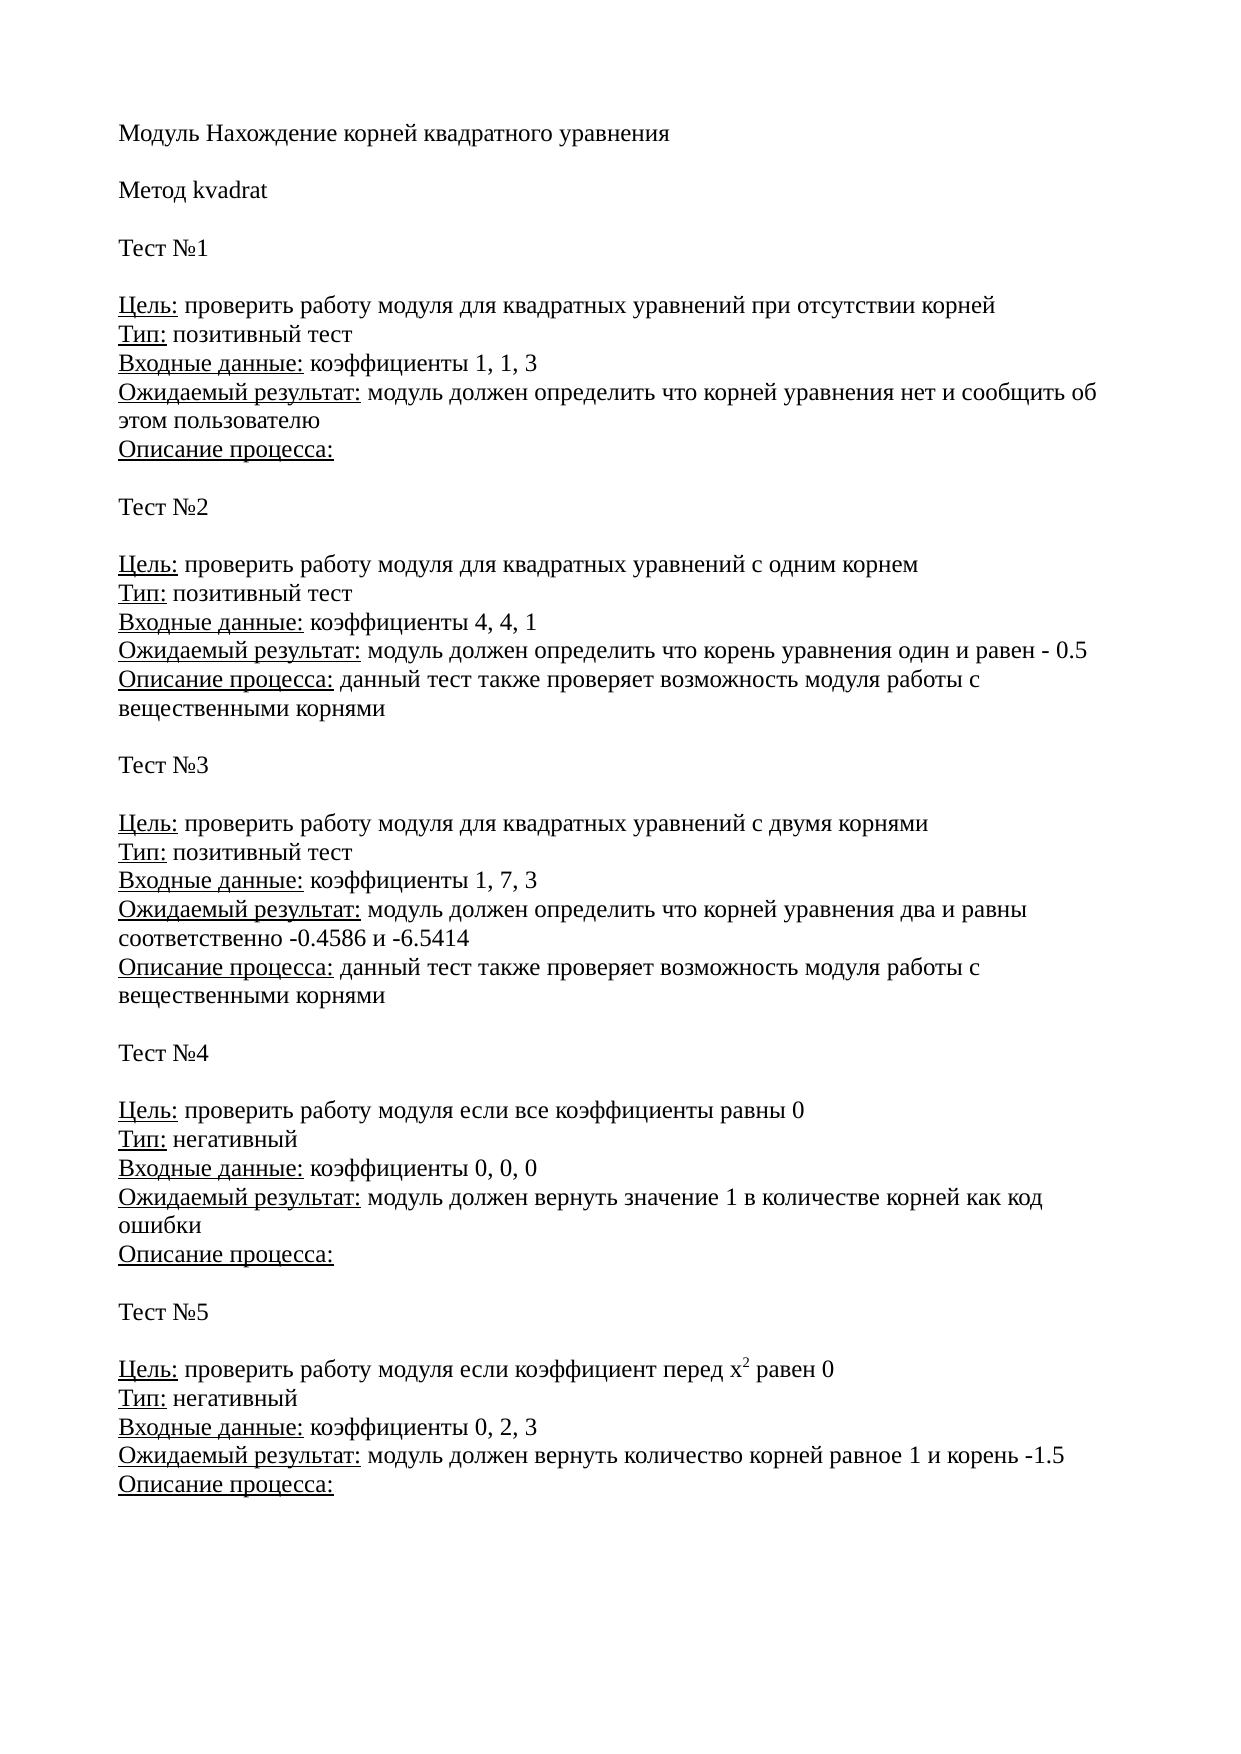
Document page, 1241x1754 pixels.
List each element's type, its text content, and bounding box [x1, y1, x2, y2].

text Тип: негативный [118, 1383, 1122, 1412]
text Тест №5 [118, 1297, 1122, 1326]
text Тест №2 [118, 492, 1122, 521]
text Цель: проверить работу модуля если все коэффициенты равны 0 [118, 1096, 1122, 1124]
text Описание процесса: [118, 1239, 1122, 1268]
text Входные данные: коэффициенты 1, 7, 3 [118, 866, 1122, 894]
text Входные данные: коэффициенты 0, 2, 3 [118, 1412, 1122, 1441]
text Описание процесса: [118, 1469, 1122, 1498]
text Тест №1 [118, 233, 1122, 262]
text Тест №4 [118, 1038, 1122, 1067]
text Тип: позитивный тест [118, 837, 1122, 866]
text Входные данные: коэффициенты 1, 1, 3 [118, 348, 1122, 377]
text Ожидаемый результат: модуль должен вернуть количество корней равное 1 и корень -1.5 [118, 1441, 1122, 1469]
text Ожидаемый результат: модуль должен вернуть значение 1 в количестве корней как код ошибки [118, 1182, 1122, 1239]
text Тип: негативный [118, 1124, 1122, 1153]
text Ожидаемый результат: модуль должен определить что корень уравнения один и равен - 0.5 [118, 636, 1122, 664]
text Цель: проверить работу модуля если коэффициент перед x2 равен 0 [118, 1354, 1122, 1383]
text Цель: проверить работу модуля для квадратных уравнений при отсутствии корней [118, 291, 1122, 319]
text Модуль Нахождение корней квадратного уравнения [118, 118, 1122, 147]
text Ожидаемый результат: модуль должен определить что корней уравнения нет и сообщить об этом пользователю [118, 377, 1122, 434]
text Входные данные: коэффициенты 4, 4, 1 [118, 607, 1122, 636]
text Входные данные: коэффициенты 0, 0, 0 [118, 1153, 1122, 1182]
text Тип: позитивный тест [118, 578, 1122, 607]
text Описание процесса: [118, 434, 1122, 463]
text Тип: позитивный тест [118, 319, 1122, 348]
text Ожидаемый результат: модуль должен определить что корней уравнения два и равны соответственно -0.4586 и -6.5414 [118, 894, 1122, 952]
text Цель: проверить работу модуля для квадратных уравнений с двумя корнями [118, 808, 1122, 837]
text Метод kvadrat [118, 176, 1122, 204]
text Описание процесса: данный тест также проверяет возможность модуля работы с вещественными корнями [118, 952, 1122, 1009]
text Тест №3 [118, 751, 1122, 779]
text Цель: проверить работу модуля для квадратных уравнений с одним корнем [118, 549, 1122, 578]
text Описание процесса: данный тест также проверяет возможность модуля работы с вещественными корнями [118, 664, 1122, 722]
